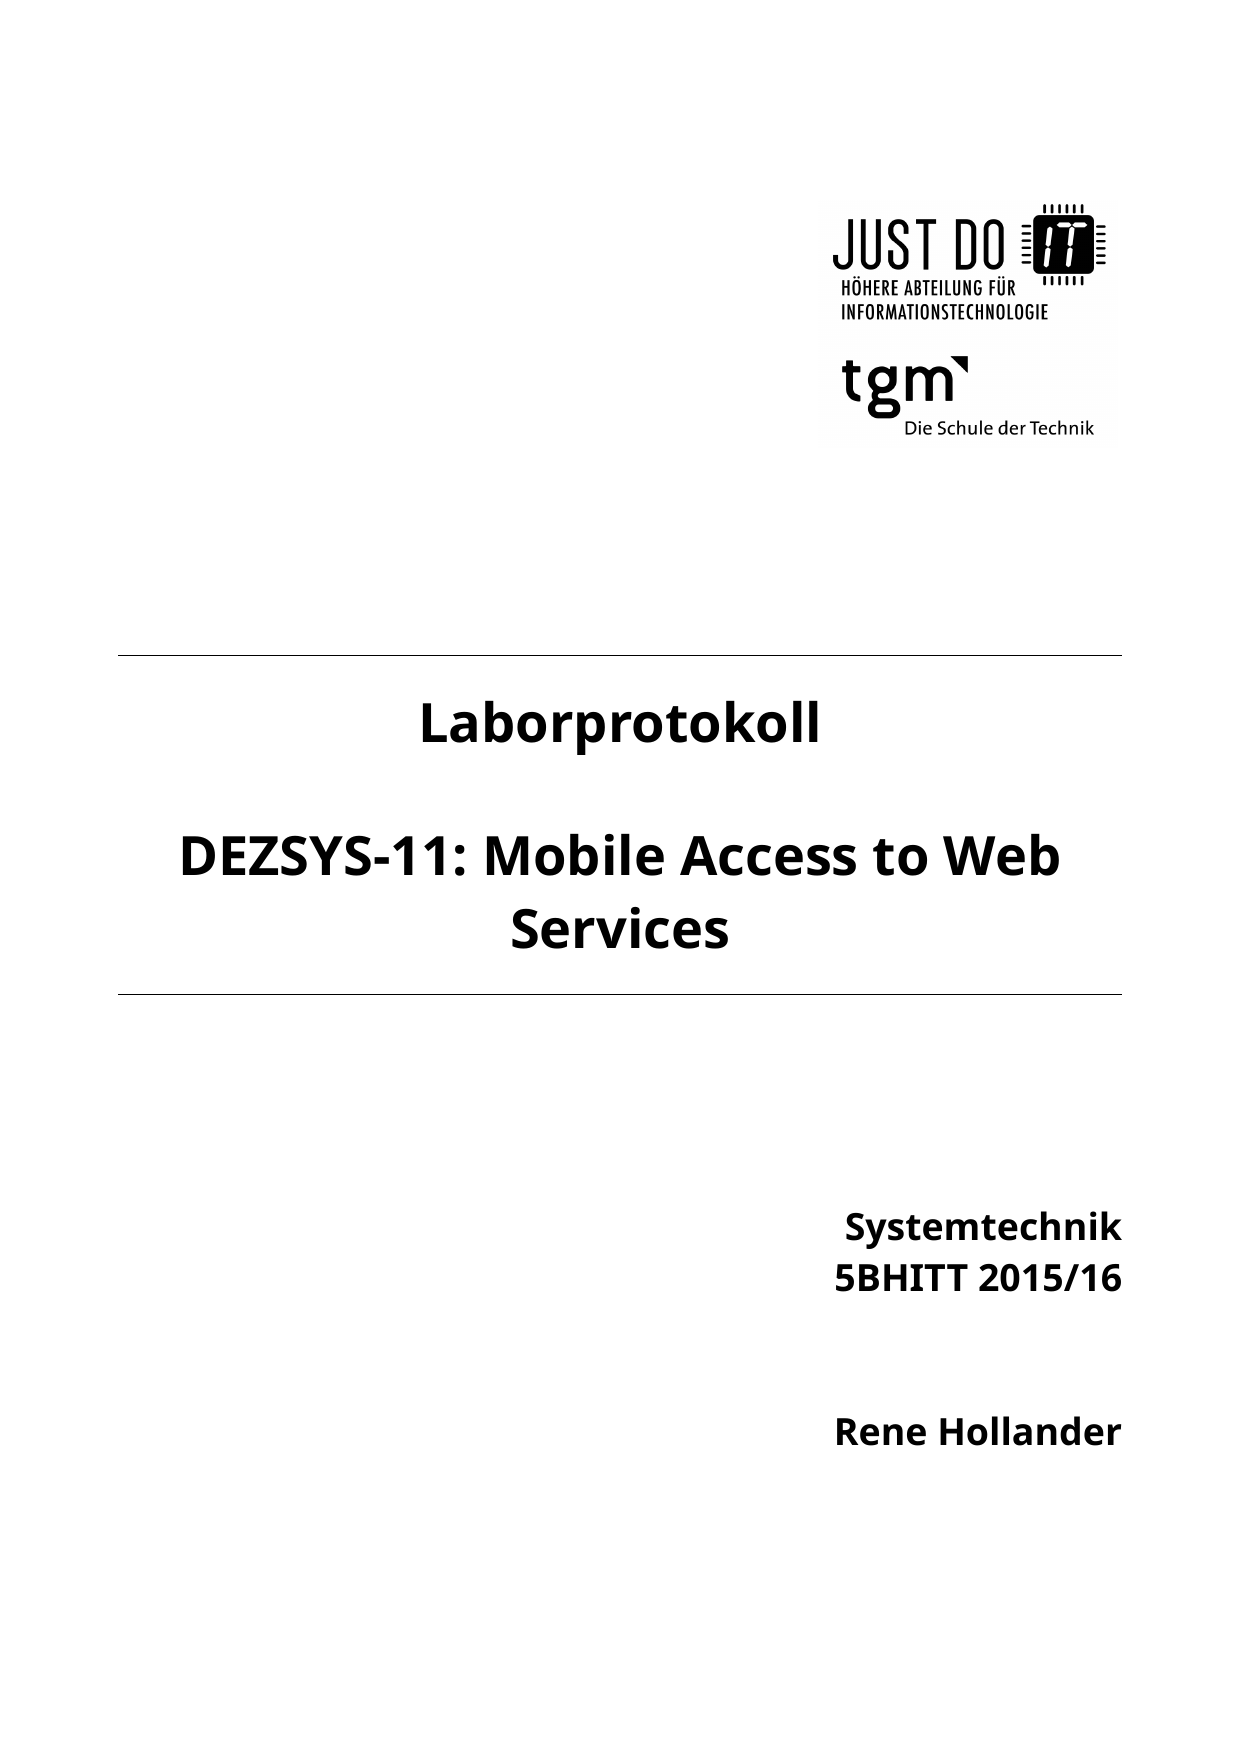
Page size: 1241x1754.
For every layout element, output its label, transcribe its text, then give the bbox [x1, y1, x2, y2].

text Laborprotokoll [118, 684, 1122, 758]
text Systemtechnik [118, 1201, 1122, 1252]
text 5BHITT 2015/16 [118, 1252, 1122, 1303]
text Rene Hollander [118, 1405, 1122, 1456]
picture [818, 200, 1118, 448]
text DEZSYS-11: Mobile Access to Web Services [118, 817, 1122, 965]
